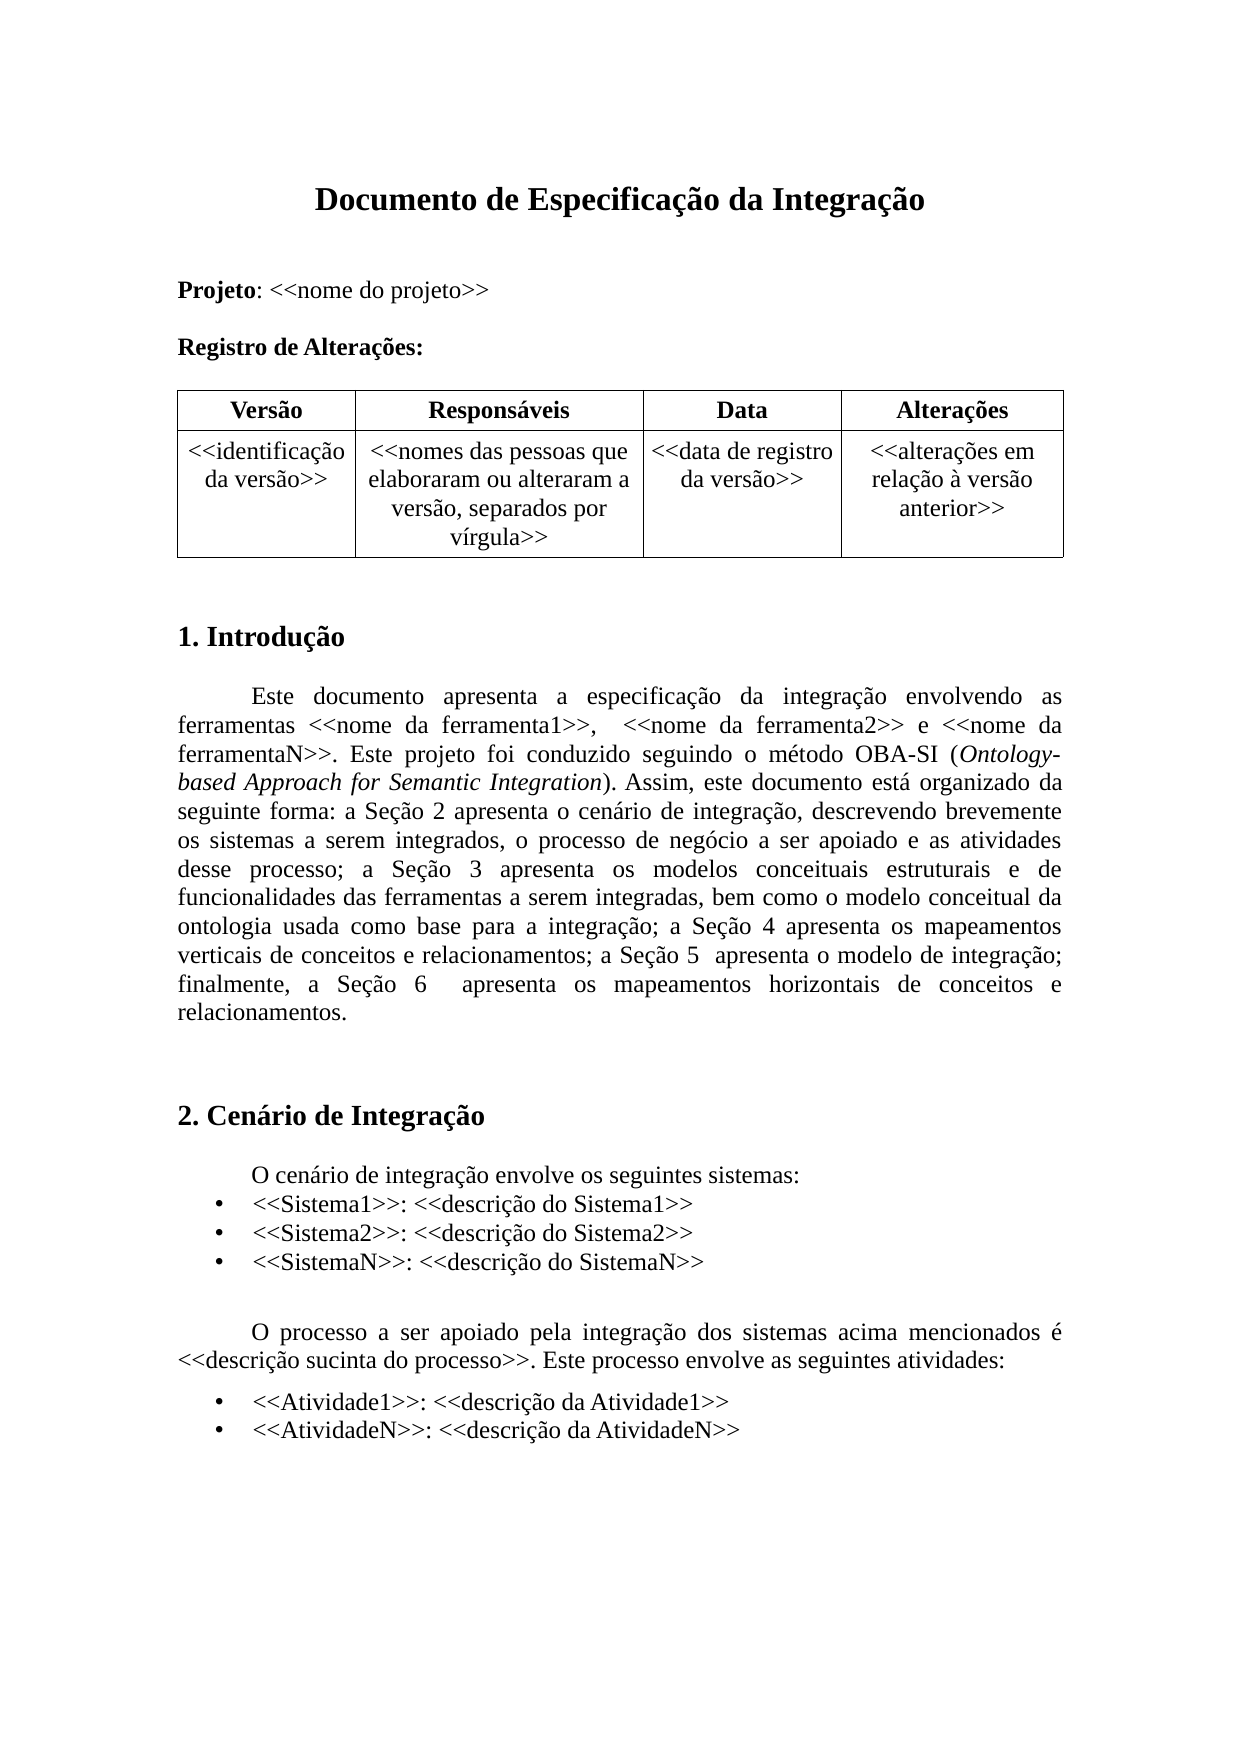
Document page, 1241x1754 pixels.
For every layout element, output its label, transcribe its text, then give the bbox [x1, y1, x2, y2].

text O cenário de integração envolve os seguintes sistemas: [177, 1160, 1063, 1189]
table_header Versão [178, 391, 355, 430]
table_header Alterações [842, 391, 1063, 430]
list <<SistemaN>>: <<descrição do SistemaN>> [215, 1247, 1063, 1275]
list <<Sistema2>>: <<descrição do Sistema2>> [215, 1218, 1063, 1247]
table_cell <<identificação da versão>> [178, 431, 355, 557]
table_header Data [644, 391, 841, 430]
list <<Sistema1>>: <<descrição do Sistema1>> [215, 1189, 1063, 1218]
list <<Atividade1>>: <<descrição da Atividade1>> [215, 1387, 1063, 1415]
table_header Responsáveis [356, 391, 643, 430]
table_cell <<alterações em relação à versão anterior>> [842, 431, 1063, 557]
table_cell <<data de registro da versão>> [644, 431, 841, 557]
text 1. Introdução [177, 619, 1063, 652]
text Registro de Alterações: [177, 332, 1063, 361]
text O processo a ser apoiado pela integração dos sistemas acima mencionados é <<descrição sucinta do processo>>. Este processo envolve as seguintes atividades: [177, 1317, 1063, 1374]
text Projeto: <<nome do projeto>> [177, 275, 1063, 303]
text Documento de Especificação da Integração [177, 179, 1063, 217]
table_cell <<nomes das pessoas que elaboraram ou alteraram a versão, separados por vírgula>> [356, 431, 643, 557]
text Este documento apresenta a especificação da integração envolvendo as ferramentas <<nome da ferramenta1>>, <<nome da ferramenta2>> e <<nome da ferramentaN>>. Este projeto foi conduzido seguindo o método OBA-SI (Ontology-based Approach for Semantic Integration). Assim, este documento está organizado da seguinte forma: a Seção 2 apresenta o cenário de integração, descrevendo brevemente os sistemas a serem integrados, o processo de negócio a ser apoiado e as atividades desse processo; a Seção 3 apresenta os modelos conceituais estruturais e de funcionalidades das ferramentas a serem integradas, bem como o modelo conceitual da ontologia usada como base para a integração; a Seção 4 apresenta os mapeamentos verticais de conceitos e relacionamentos; a Seção 5 apresenta o modelo de integração; finalmente, a Seção 6 apresenta os mapeamentos horizontais de conceitos e relacionamentos. [177, 681, 1063, 1026]
text 2. Cenário de Integração [177, 1098, 1063, 1132]
list <<AtividadeN>>: <<descrição da AtividadeN>> [215, 1415, 1063, 1444]
